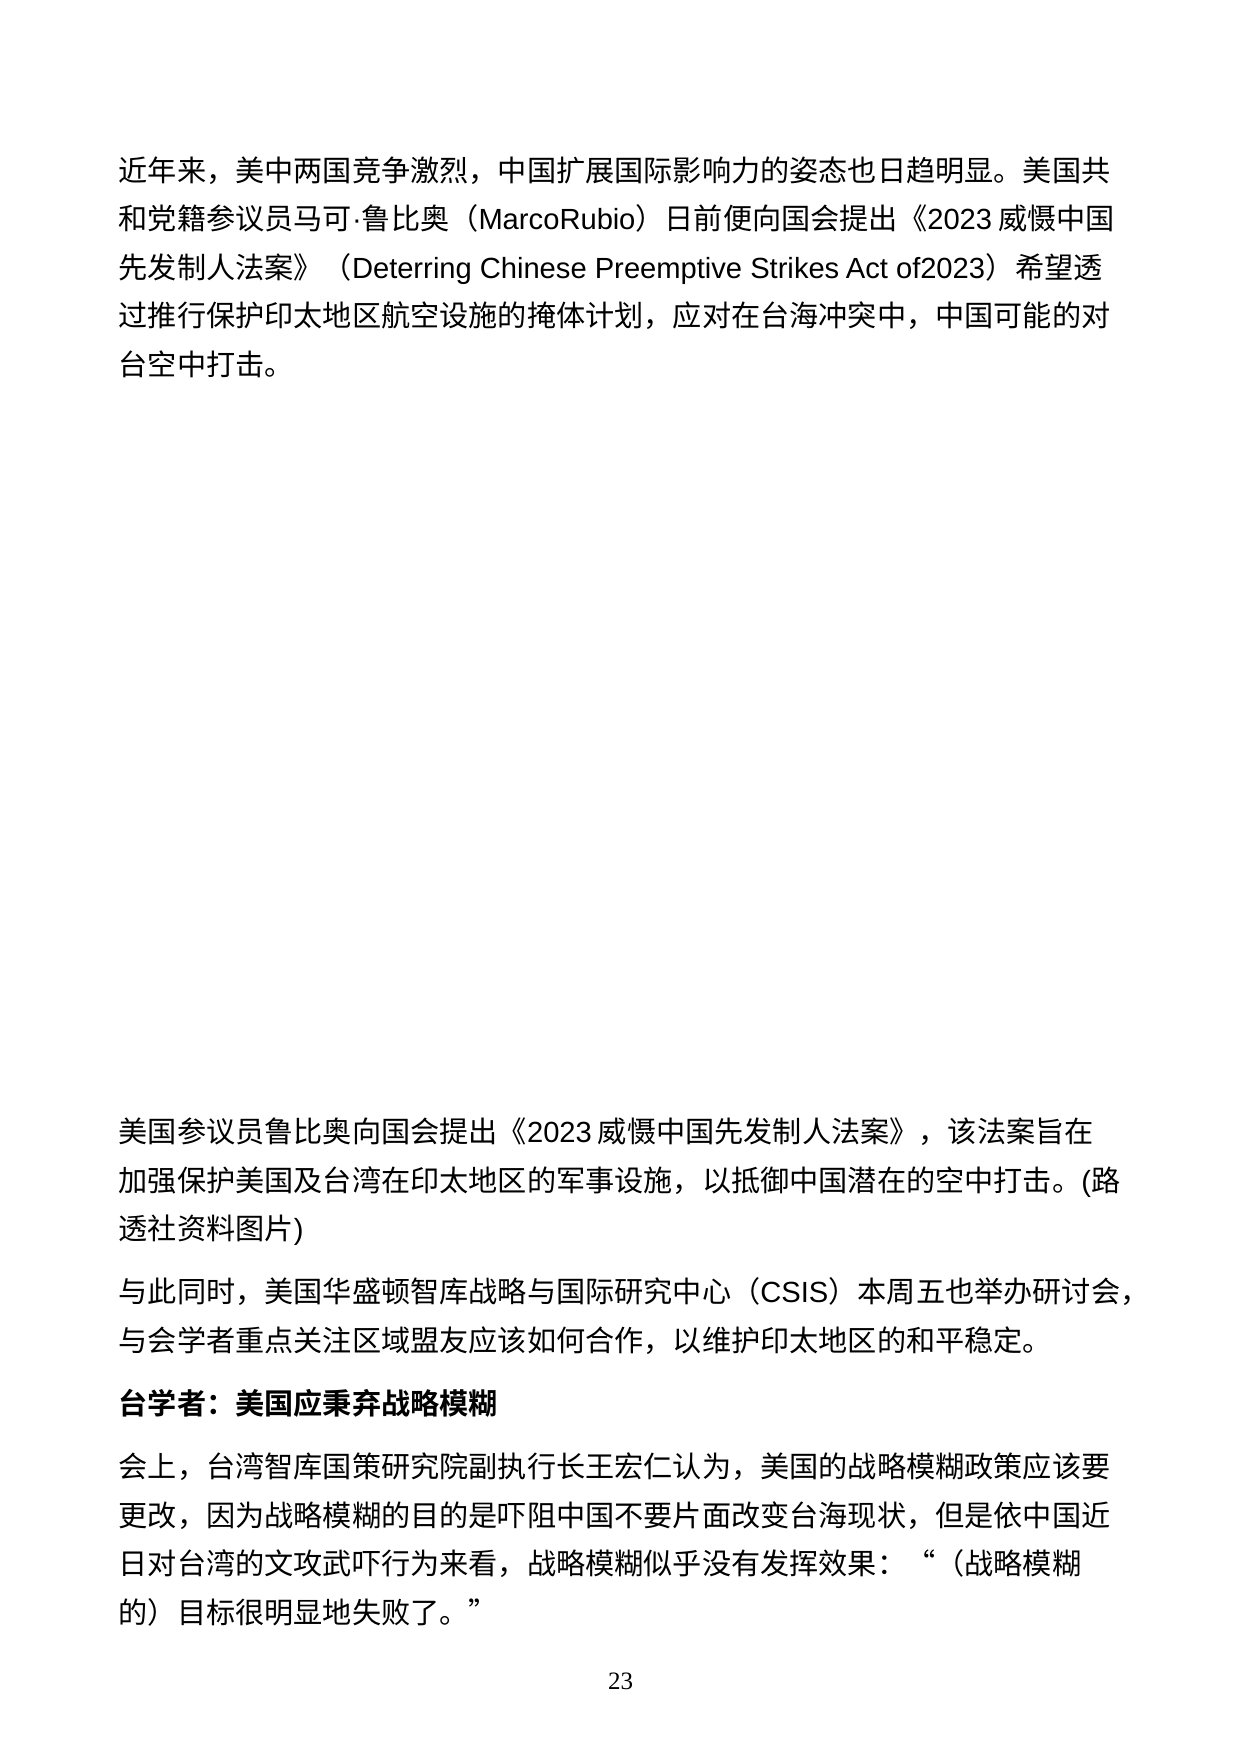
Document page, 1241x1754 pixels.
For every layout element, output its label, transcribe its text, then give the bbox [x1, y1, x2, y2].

text 台学者：美国应秉弃战略模糊 [118, 1381, 1122, 1423]
text 近年来，美中两国竞争激烈，中国扩展国际影响力的姿态也日趋明显。美国共和党籍参议员马可·鲁比奥（MarcoRubio）日前便向国会提出《2023威慑中国先发制人法案》（Deterring Chinese Preemptive Strikes Act of2023）希望透过推行保护印太地区航空设施的掩体计划，应对在台海冲突中，中国可能的对台空中打击。 [118, 147, 1122, 384]
text 会上，台湾智库国策研究院副执行长王宏仁认为，美国的战略模糊政策应该要更改，因为战略模糊的目的是吓阻中国不要片面改变台海现状，但是依中国近日对台湾的文攻武吓行为来看，战略模糊似乎没有发挥效果：“（战略模糊的）目标很明显地失败了。” [118, 1444, 1122, 1632]
text 与此同时，美国华盛顿智库战略与国际研究中心（CSIS）本周五也举办研讨会，与会学者重点关注区域盟友应该如何合作，以维护印太地区的和平稳定。 [118, 1269, 1122, 1360]
text 美国参议员鲁比奥向国会提出《2023威慑中国先发制人法案》，该法案旨在加强保护美国及台湾在印太地区的军事设施，以抵御中国潜在的空中打击。(路透社资料图片) [118, 404, 1122, 1248]
